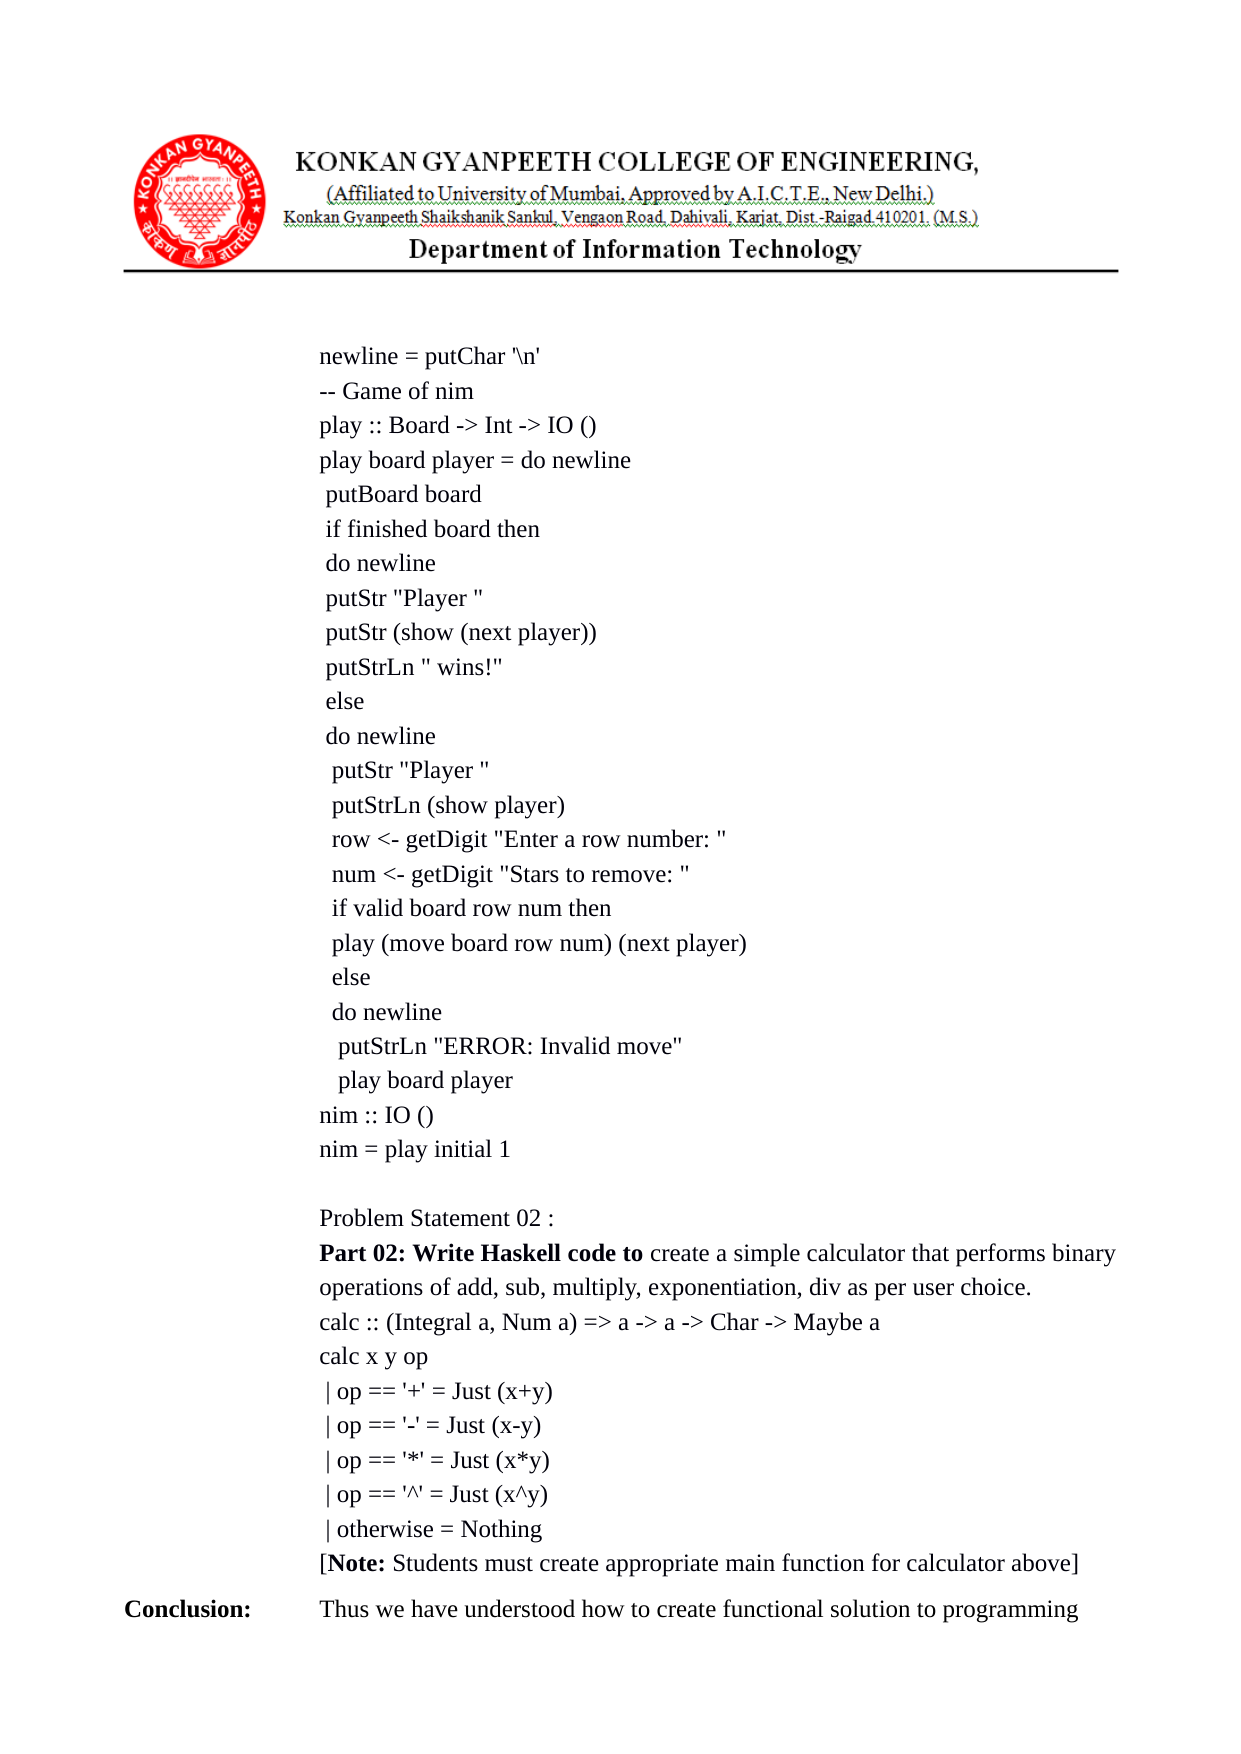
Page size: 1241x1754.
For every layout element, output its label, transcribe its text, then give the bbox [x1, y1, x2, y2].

picture [118, 118, 1123, 278]
table_cell [118, 336, 313, 1588]
table_cell newline = putChar '\n' -- Game of nim play :: Board -> Int -> IO () play board player = do newline putBoard board if finished board then do newline putStr "Player " putStr (show (next player)) putStrLn " wins!" else do newline putStr "Player " putStrLn (show player) row <- getDigit "Enter a row number: " num <- getDigit "Stars to remove: " if valid board row num then play (move board row num) (next player) else do newline putStrLn "ERROR: Invalid move" play board player nim :: IO () nim = play initial 1 Problem Statement 02 : Part 02: Write Haskell code to create a simple calculator that performs binary operations of add, sub, multiply, exponentiation, div as per user choice. calc :: (Integral a, Num a) => a -> a -> Char -> Maybe a calc x y op | op == '+' = Just (x+y) | op == '-' = Just (x-y) | op == '*' = Just (x*y) | op == '^' = Just (x^y) | otherwise = Nothing [Note: Students must create appropriate main function for calculator above] [313, 336, 1122, 1588]
table_cell Conclusion: [118, 1589, 313, 1629]
table_cell Thus we have understood how to create functional solution to programming [313, 1589, 1122, 1629]
